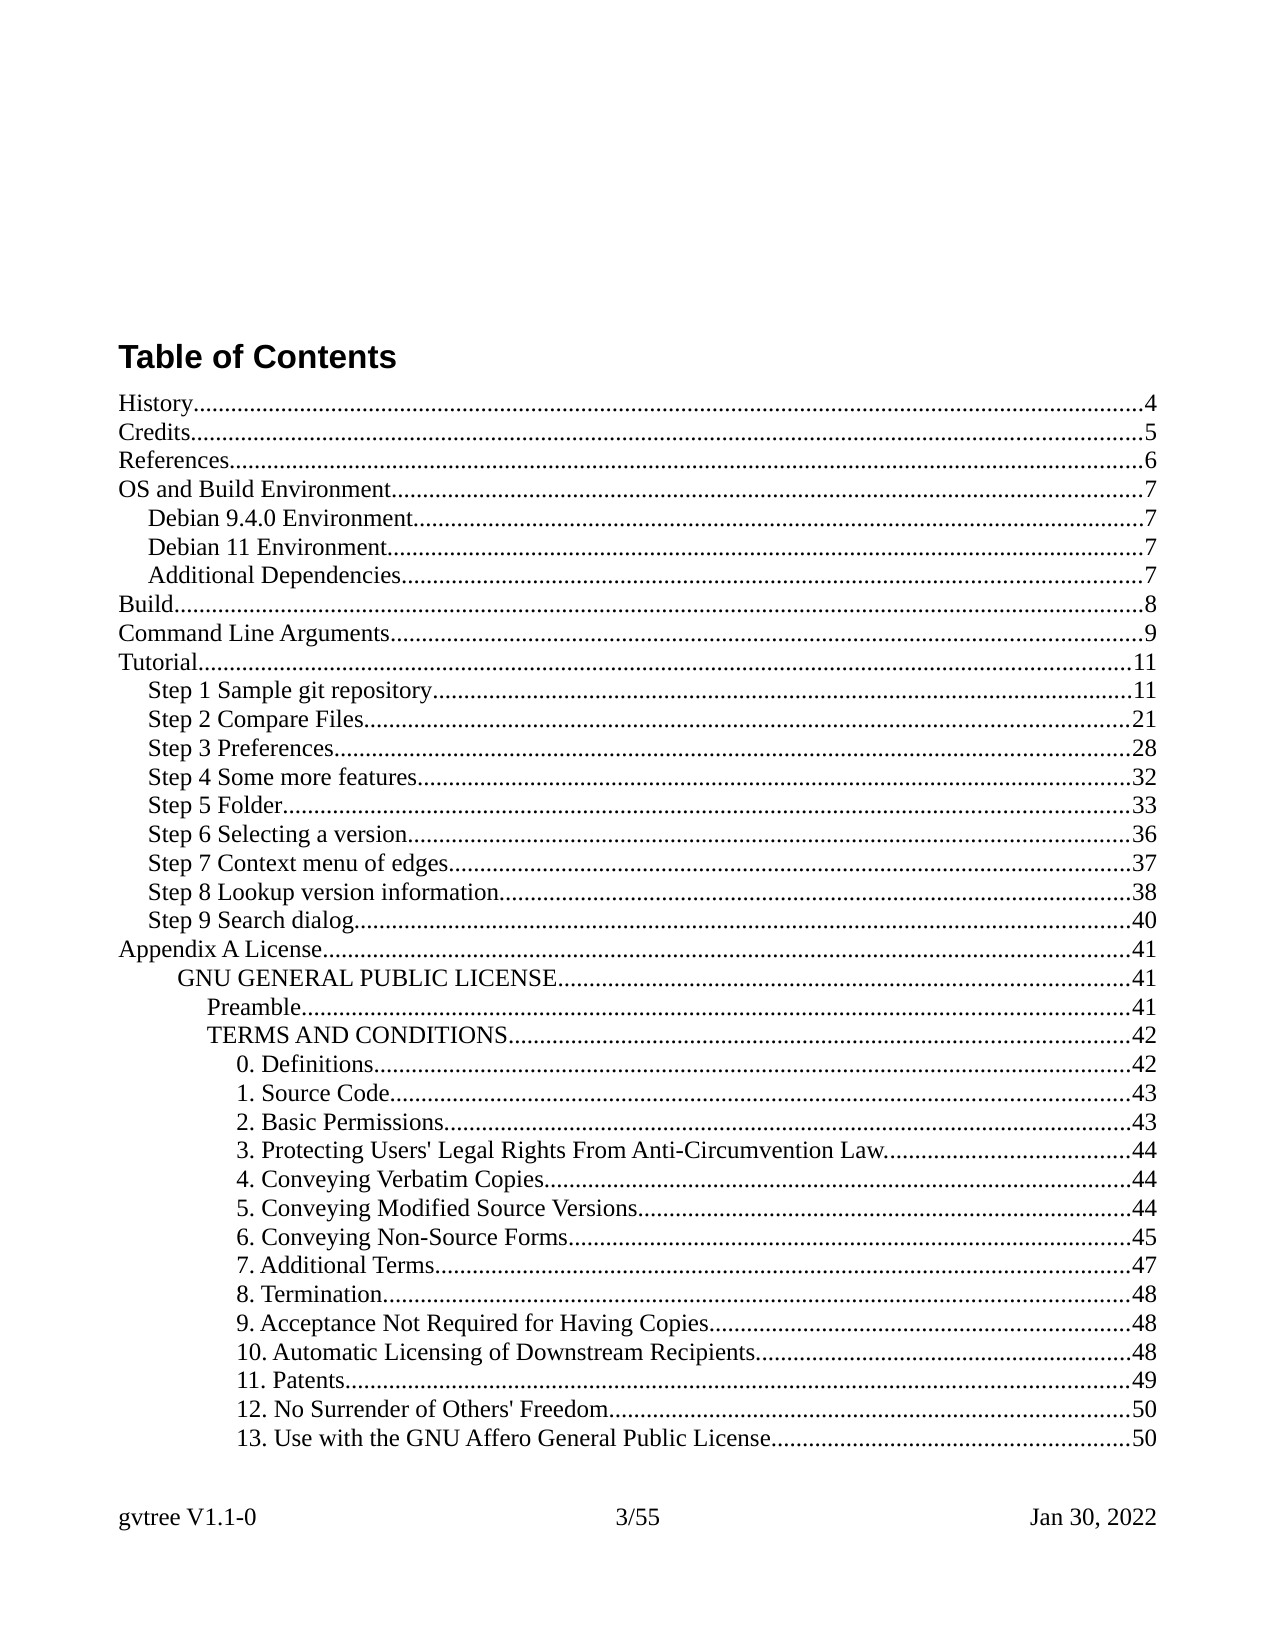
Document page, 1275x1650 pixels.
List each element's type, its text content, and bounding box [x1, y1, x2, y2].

text Appendix A License 41 [118, 934, 1157, 963]
text 7. Additional Terms. 47 [236, 1250, 1157, 1279]
text Debian 11 Environment 7 [148, 532, 1157, 560]
text 3. Protecting Users' Legal Rights From Anti-Circumvention Law. 44 [236, 1135, 1157, 1164]
text 9. Acceptance Not Required for Having Copies. 48 [236, 1308, 1157, 1337]
text History 4 [118, 388, 1157, 417]
text Command Line Arguments 9 [118, 618, 1157, 647]
text 8. Termination. 48 [236, 1279, 1157, 1308]
text Additional Dependencies 7 [148, 560, 1157, 589]
text Tutorial 11 [118, 647, 1157, 675]
text 5. Conveying Modified Source Versions. 44 [236, 1193, 1157, 1222]
text 10. Automatic Licensing of Downstream Recipients. 48 [236, 1337, 1157, 1365]
text 13. Use with the GNU Affero General Public License. 50 [236, 1423, 1157, 1452]
text Step 7 Context menu of edges 37 [148, 848, 1157, 877]
text Credits 5 [118, 417, 1157, 445]
text 12. No Surrender of Others' Freedom. 50 [236, 1394, 1157, 1423]
text 4. Conveying Verbatim Copies. 44 [236, 1164, 1157, 1193]
text Step 4 Some more features 32 [148, 762, 1157, 790]
text Step 1 Sample git repository 11 [148, 675, 1157, 704]
text GNU GENERAL PUBLIC LICENSE 41 [177, 963, 1157, 992]
subtitle Table of Contents [118, 337, 1157, 375]
text 1. Source Code. 43 [236, 1078, 1157, 1107]
text Step 2 Compare Files 21 [148, 704, 1157, 733]
text Step 8 Lookup version information 38 [148, 877, 1157, 905]
text References 6 [118, 445, 1157, 474]
text 6. Conveying Non-Source Forms. 45 [236, 1222, 1157, 1250]
text Debian 9.4.0 Environment 7 [148, 503, 1157, 532]
text Step 3 Preferences 28 [148, 733, 1157, 762]
text 0. Definitions. 42 [236, 1049, 1157, 1078]
text OS and Build Environment 7 [118, 474, 1157, 503]
text TERMS AND CONDITIONS 42 [207, 1020, 1157, 1049]
text Build 8 [118, 589, 1157, 618]
text 2. Basic Permissions. 43 [236, 1107, 1157, 1135]
text Preamble 41 [207, 992, 1157, 1020]
text Step 9 Search dialog 40 [148, 905, 1157, 934]
text Step 6 Selecting a version 36 [148, 819, 1157, 848]
text Step 5 Folder 33 [148, 790, 1157, 819]
text 11. Patents. 49 [236, 1365, 1157, 1394]
